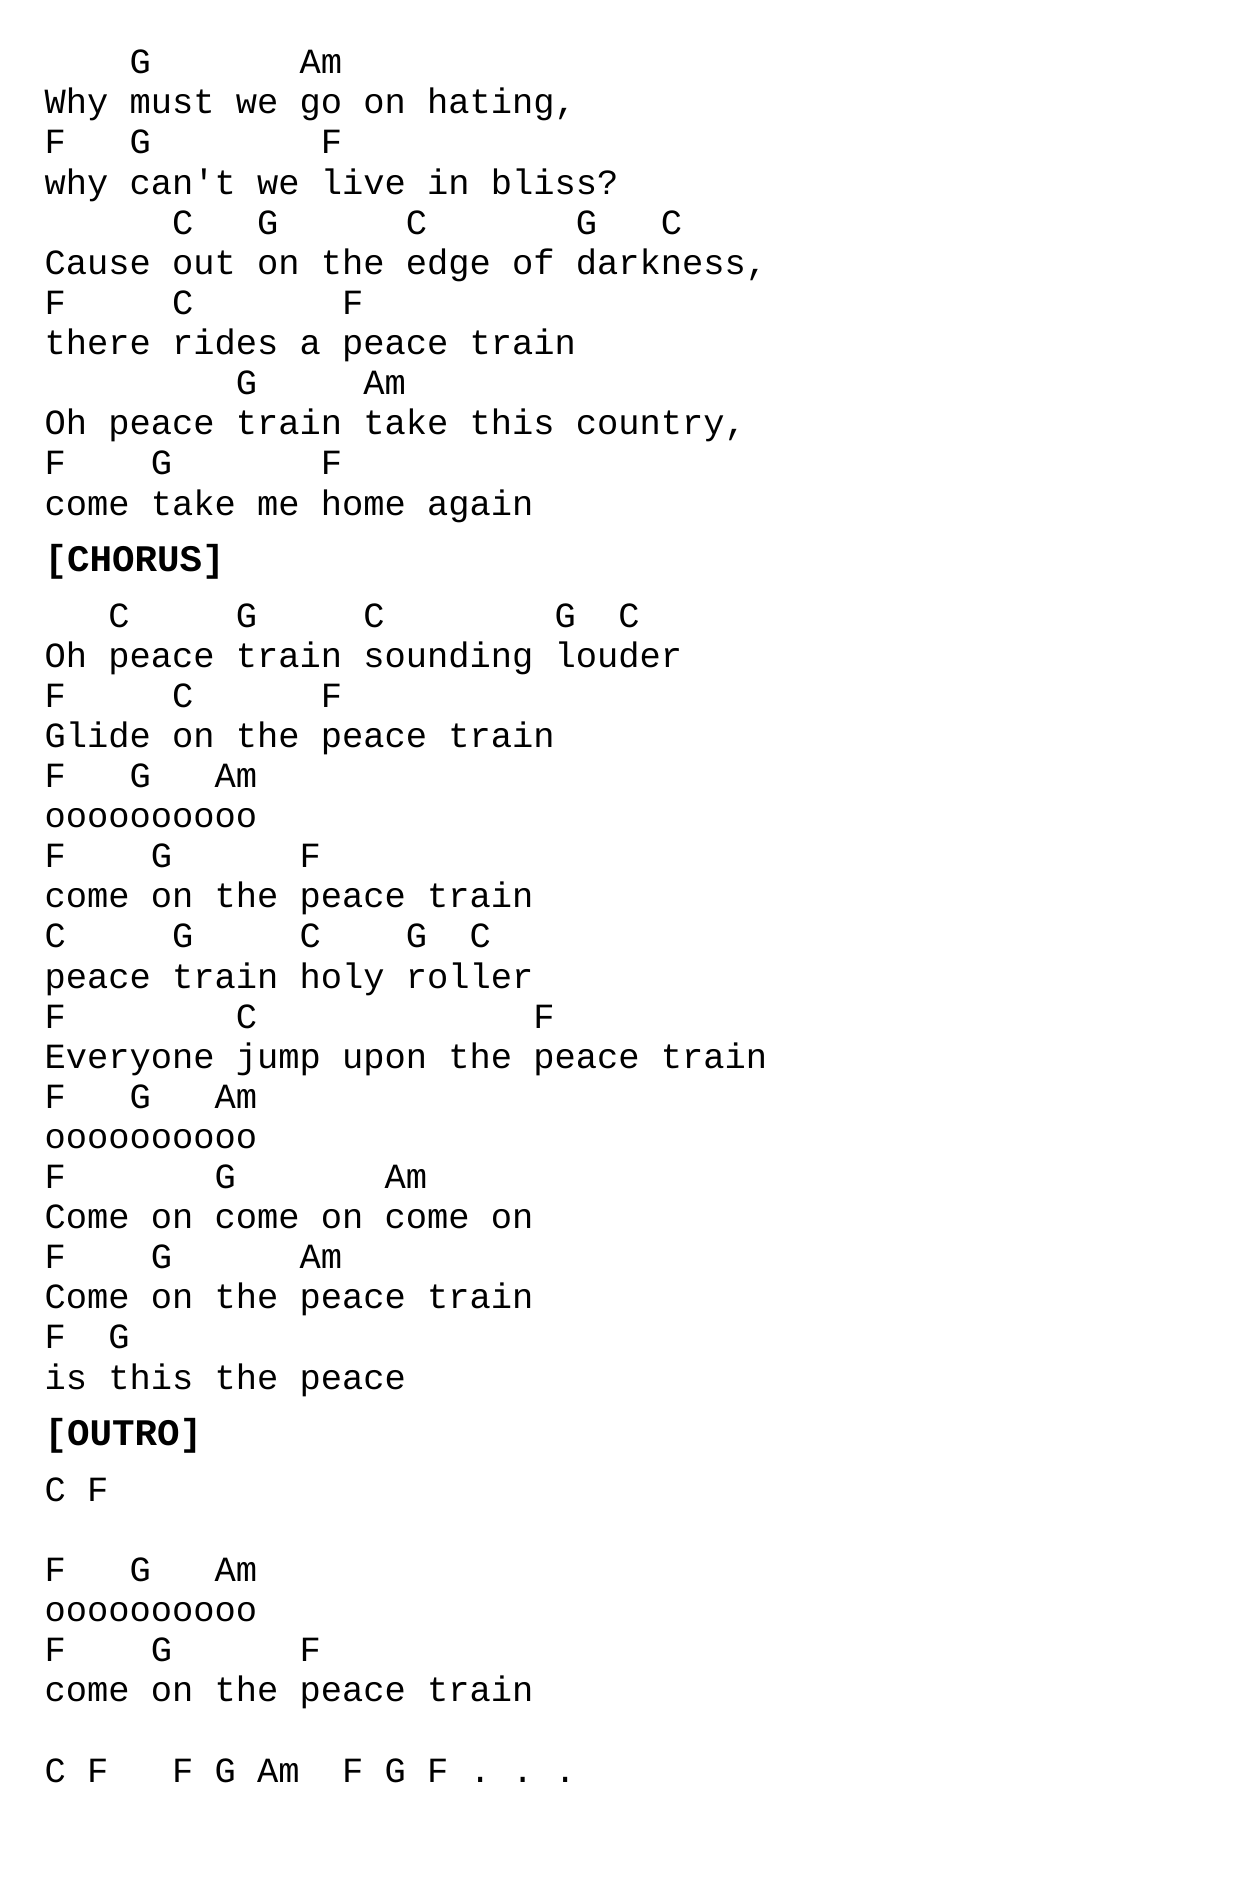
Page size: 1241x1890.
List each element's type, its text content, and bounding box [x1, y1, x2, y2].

text G Am [44, 365, 1063, 405]
text come on the peace train [44, 1672, 1063, 1712]
text F G Am [44, 758, 1063, 798]
text C G C G C [44, 205, 1063, 245]
text F G [44, 1319, 1063, 1359]
text C G C G C [44, 918, 1063, 958]
text Glide on the peace train [44, 718, 1063, 758]
text C F F G Am F G F . . . [44, 1752, 1063, 1793]
text Cause out on the edge of darkness, [44, 245, 1063, 285]
text F G F [44, 838, 1063, 878]
text Come on the peace train [44, 1279, 1063, 1319]
text Everyone jump upon the peace train [44, 1039, 1063, 1079]
text F C F [44, 285, 1063, 325]
text oooooooooo [44, 798, 1063, 838]
text oooooooooo [44, 1592, 1063, 1632]
text C F [44, 1472, 1063, 1512]
text oooooooooo [44, 1119, 1063, 1159]
text F G Am [44, 1239, 1063, 1279]
text peace train holy roller [44, 958, 1063, 999]
text F G Am [44, 1552, 1063, 1592]
text is this the peace [44, 1359, 1063, 1400]
text Why must we go on hating, [44, 84, 1063, 124]
text Oh peace train take this country, [44, 405, 1063, 445]
text come on the peace train [44, 878, 1063, 918]
text C G C G C [44, 598, 1063, 638]
text F G F [44, 124, 1063, 164]
text F G F [44, 445, 1063, 485]
text F G Am [44, 1159, 1063, 1199]
text come take me home again [44, 485, 1063, 526]
text why can't we live in bliss? [44, 164, 1063, 205]
text F C F [44, 678, 1063, 718]
text F C F [44, 999, 1063, 1039]
text Oh peace train sounding louder [44, 638, 1063, 678]
text Come on come on come on [44, 1199, 1063, 1239]
text there rides a peace train [44, 325, 1063, 365]
text F G F [44, 1632, 1063, 1672]
text F G Am [44, 1079, 1063, 1119]
text G Am [44, 44, 1063, 84]
subtitle [CHORUS] [44, 540, 1063, 583]
subtitle [OUTRO] [44, 1414, 1063, 1457]
